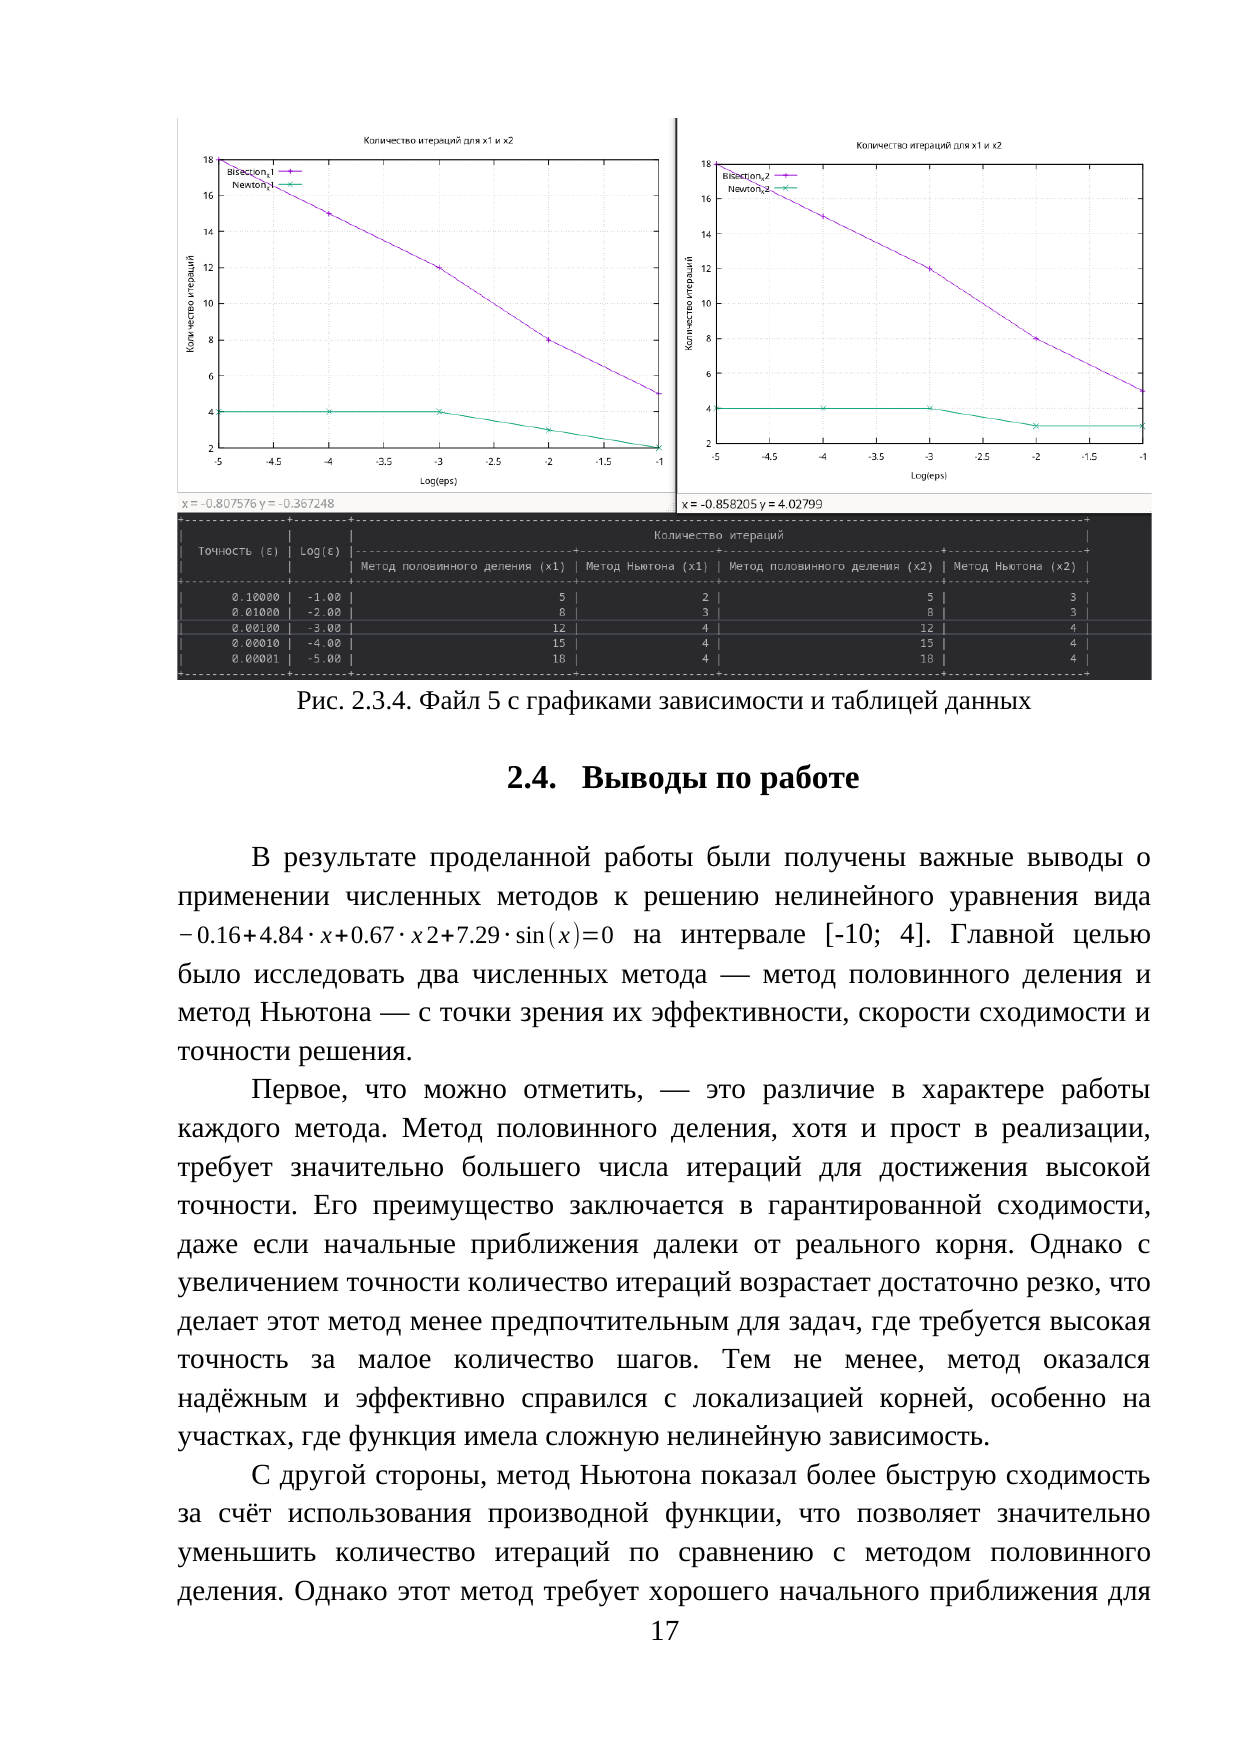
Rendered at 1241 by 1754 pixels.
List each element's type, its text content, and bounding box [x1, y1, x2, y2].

text В результате проделанной работы были получены важные выводы о применении численных методов к решению нелинейного уравнения вида на интервале [-10; 4]. Главной целью было исследовать два численных метода — метод половинного деления и метод Ньютона — с точки зрения их эффективности, скорости сходимости и точности решения. [177, 839, 1152, 1067]
text Рис. 2.3.4. Файл 5 с графиками зависимости и таблицей данных [177, 680, 1152, 716]
picture [177, 118, 1152, 680]
text С другой стороны, метод Ньютона показал более быструю сходимость за счёт использования производной функции, что позволяет значительно уменьшить количество итераций по сравнению с методом половинного деления. Однако этот метод требует хорошего начального приближения для [177, 1457, 1152, 1606]
text Первое, что можно отметить, — это различие в характере работы каждого метода. Метод половинного деления, хотя и прост в реализации, требует значительно большего числа итераций для достижения высокой точности. Его преимущество заключается в гарантированной сходимости, даже если начальные приближения далеки от реального корня. Однако с увеличением точности количество итераций возрастает достаточно резко, что делает этот метод менее предпочтительным для задач, где требуется высокая точность за малое количество шагов. Тем не менее, метод оказался надёжным и эффективно справился с локализацией корней, особенно на участках, где функция имела сложную нелинейную зависимость. [177, 1072, 1152, 1452]
subtitle Выводы по работе [215, 758, 1152, 796]
